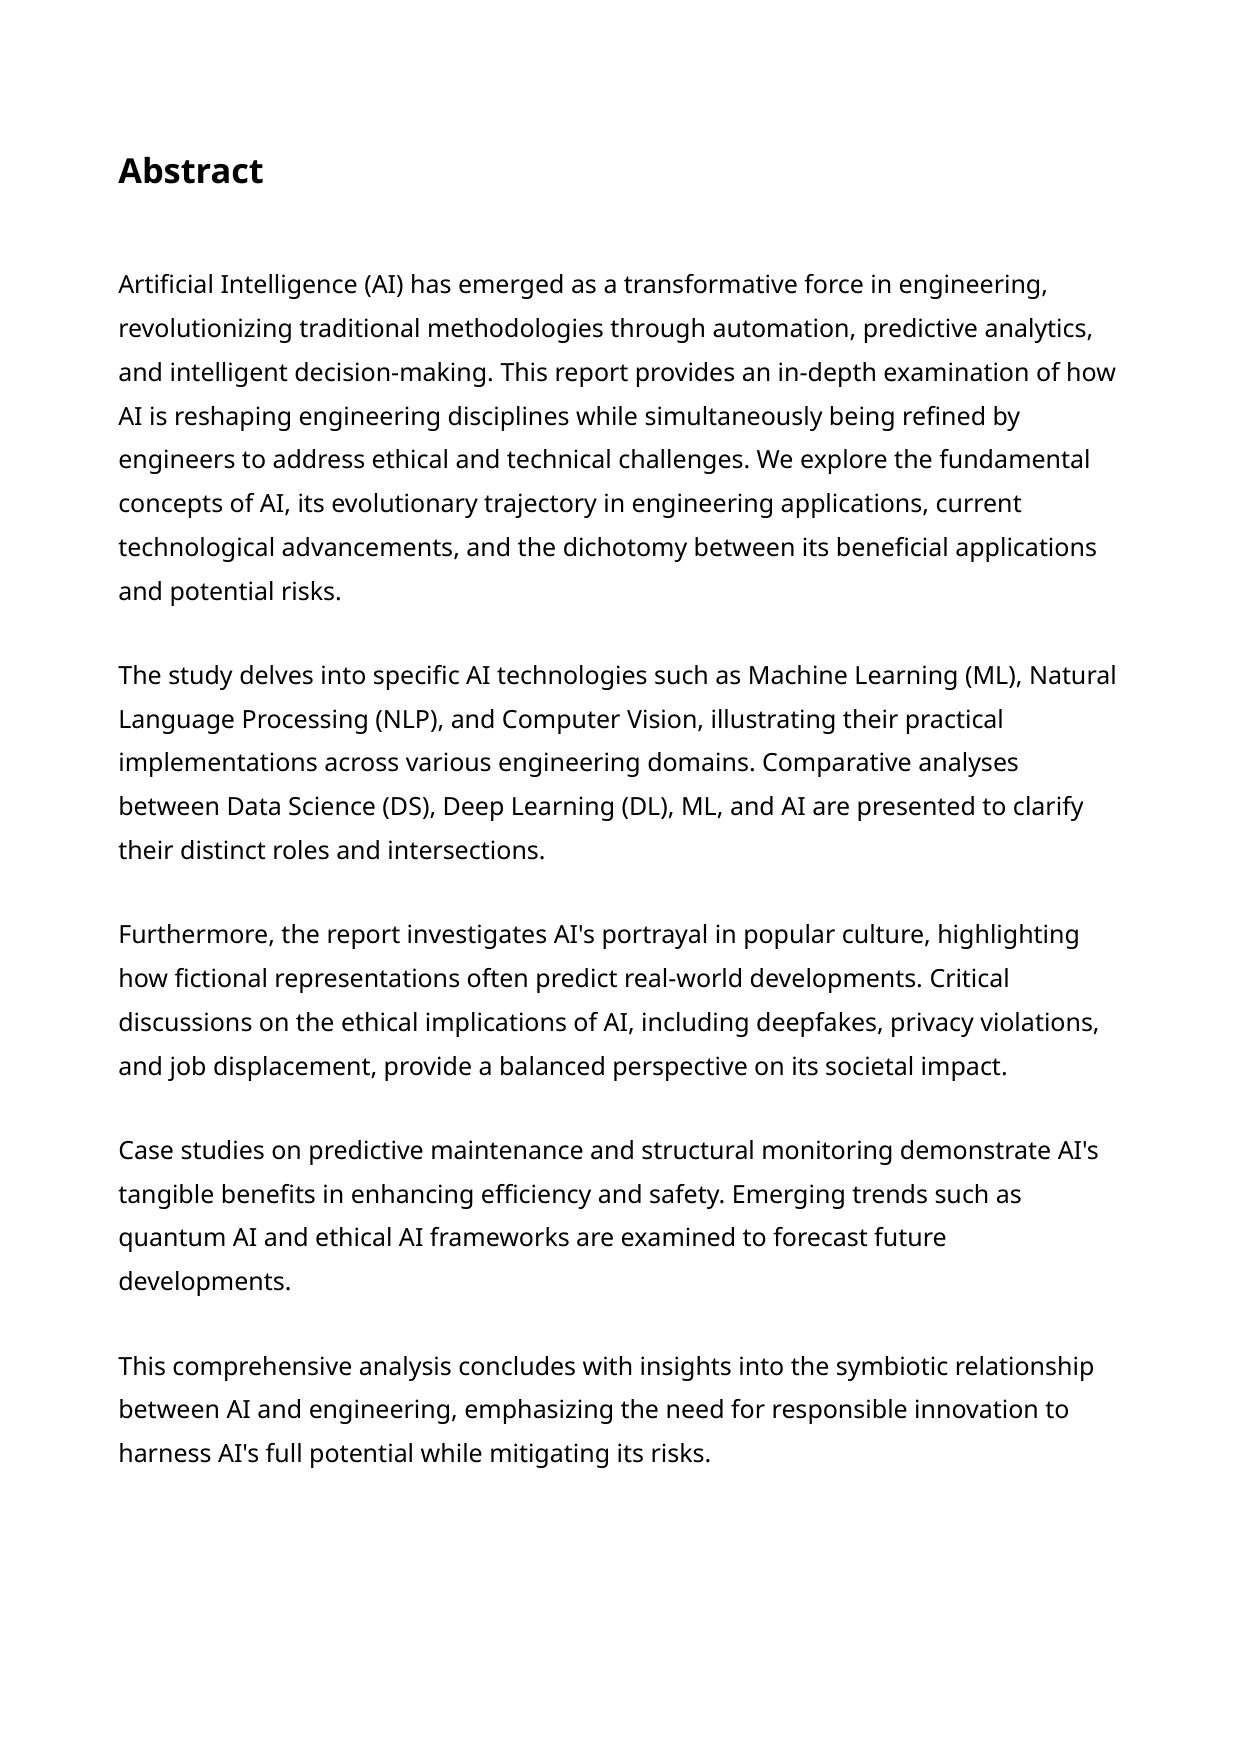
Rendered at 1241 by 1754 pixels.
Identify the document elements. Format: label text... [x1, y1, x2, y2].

text Artificial Intelligence (AI) has emerged as a transformative force in engineering, revolutionizing traditional methodologies through automation, predictive analytics, and intelligent decision-making. This report provides an in-depth examination of how AI is reshaping engineering disciplines while simultaneously being refined by engineers to address ethical and technical challenges. We explore the fundamental concepts of AI, its evolutionary trajectory in engineering applications, current technological advancements, and the dichotomy between its beneficial applications and potential risks. [118, 257, 1122, 607]
text This comprehensive analysis concludes with insights into the symbiotic relationship between AI and engineering, emphasizing the need for responsible innovation to harness AI's full potential while mitigating its risks. [118, 1338, 1122, 1470]
text Case studies on predictive maintenance and structural monitoring demonstrate AI's tangible benefits in enhancing efficiency and safety. Emerging trends such as quantum AI and ethical AI frameworks are examined to forecast future developments. [118, 1123, 1122, 1298]
subtitle Abstract [118, 146, 1122, 193]
text Furthermore, the report investigates AI's portrayal in popular culture, highlighting how fictional representations often predict real-world developments. Critical discussions on the ethical implications of AI, including deepfakes, privacy violations, and job displacement, provide a balanced perspective on its societal impact. [118, 907, 1122, 1082]
text The study delves into specific AI technologies such as Machine Learning (ML), Natural Language Processing (NLP), and Computer Vision, illustrating their practical implementations across various engineering domains. Comparative analyses between Data Science (DS), Deep Learning (DL), ML, and AI are presented to clarify their distinct roles and intersections. [118, 648, 1122, 867]
